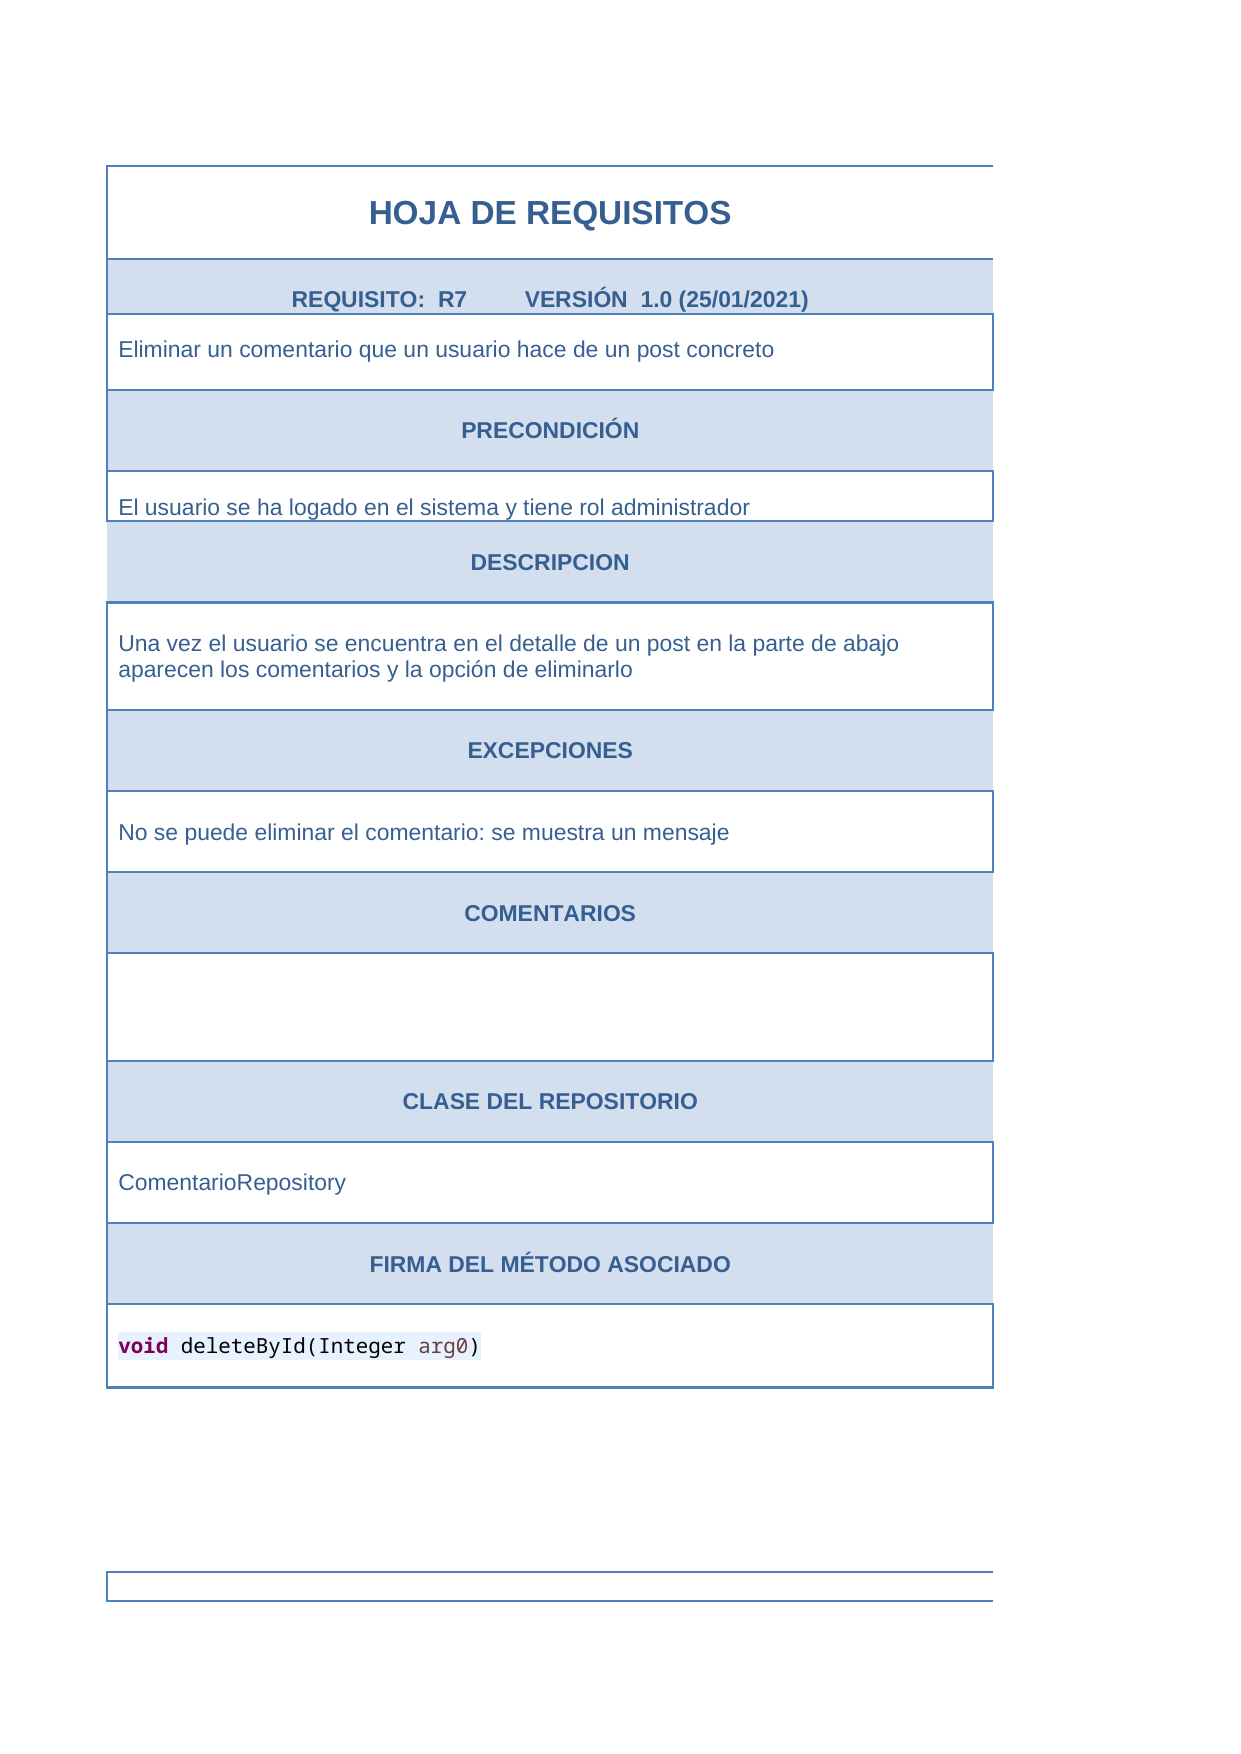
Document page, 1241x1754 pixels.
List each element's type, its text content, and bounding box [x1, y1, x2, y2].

table_header HOJA DE REQUISITOS [108, 167, 993, 258]
table_cell ComentarioRepository [108, 1143, 992, 1222]
table_cell COMENTARIOS [108, 873, 993, 952]
table_cell No se puede eliminar el comentario: se muestra un mensaje [108, 792, 992, 871]
table_cell DESCRIPCION [107, 522, 993, 601]
table_cell EXCEPCIONES [108, 711, 993, 790]
table_cell Una vez el usuario se encuentra en el detalle de un post en la parte de abajo aparecen los comentarios y la opción de eliminarlo [108, 604, 992, 709]
table_cell El usuario se ha logado en el sistema y tiene rol administrador [108, 472, 992, 520]
table_cell FIRMA DEL MÉTODO ASOCIADO [108, 1224, 993, 1303]
table_cell REQUISITO: R7 VERSIÓN 1.0 (25/01/2021) [108, 260, 993, 313]
table_cell Eliminar un comentario que un usuario hace de un post concreto [108, 315, 992, 389]
table_header [108, 1573, 993, 1600]
table_cell CLASE DEL REPOSITORIO [108, 1062, 993, 1141]
table_cell [108, 954, 992, 1060]
table_cell void deleteById(Integer arg0) [108, 1305, 992, 1386]
table_cell PRECONDICIÓN [108, 391, 993, 470]
